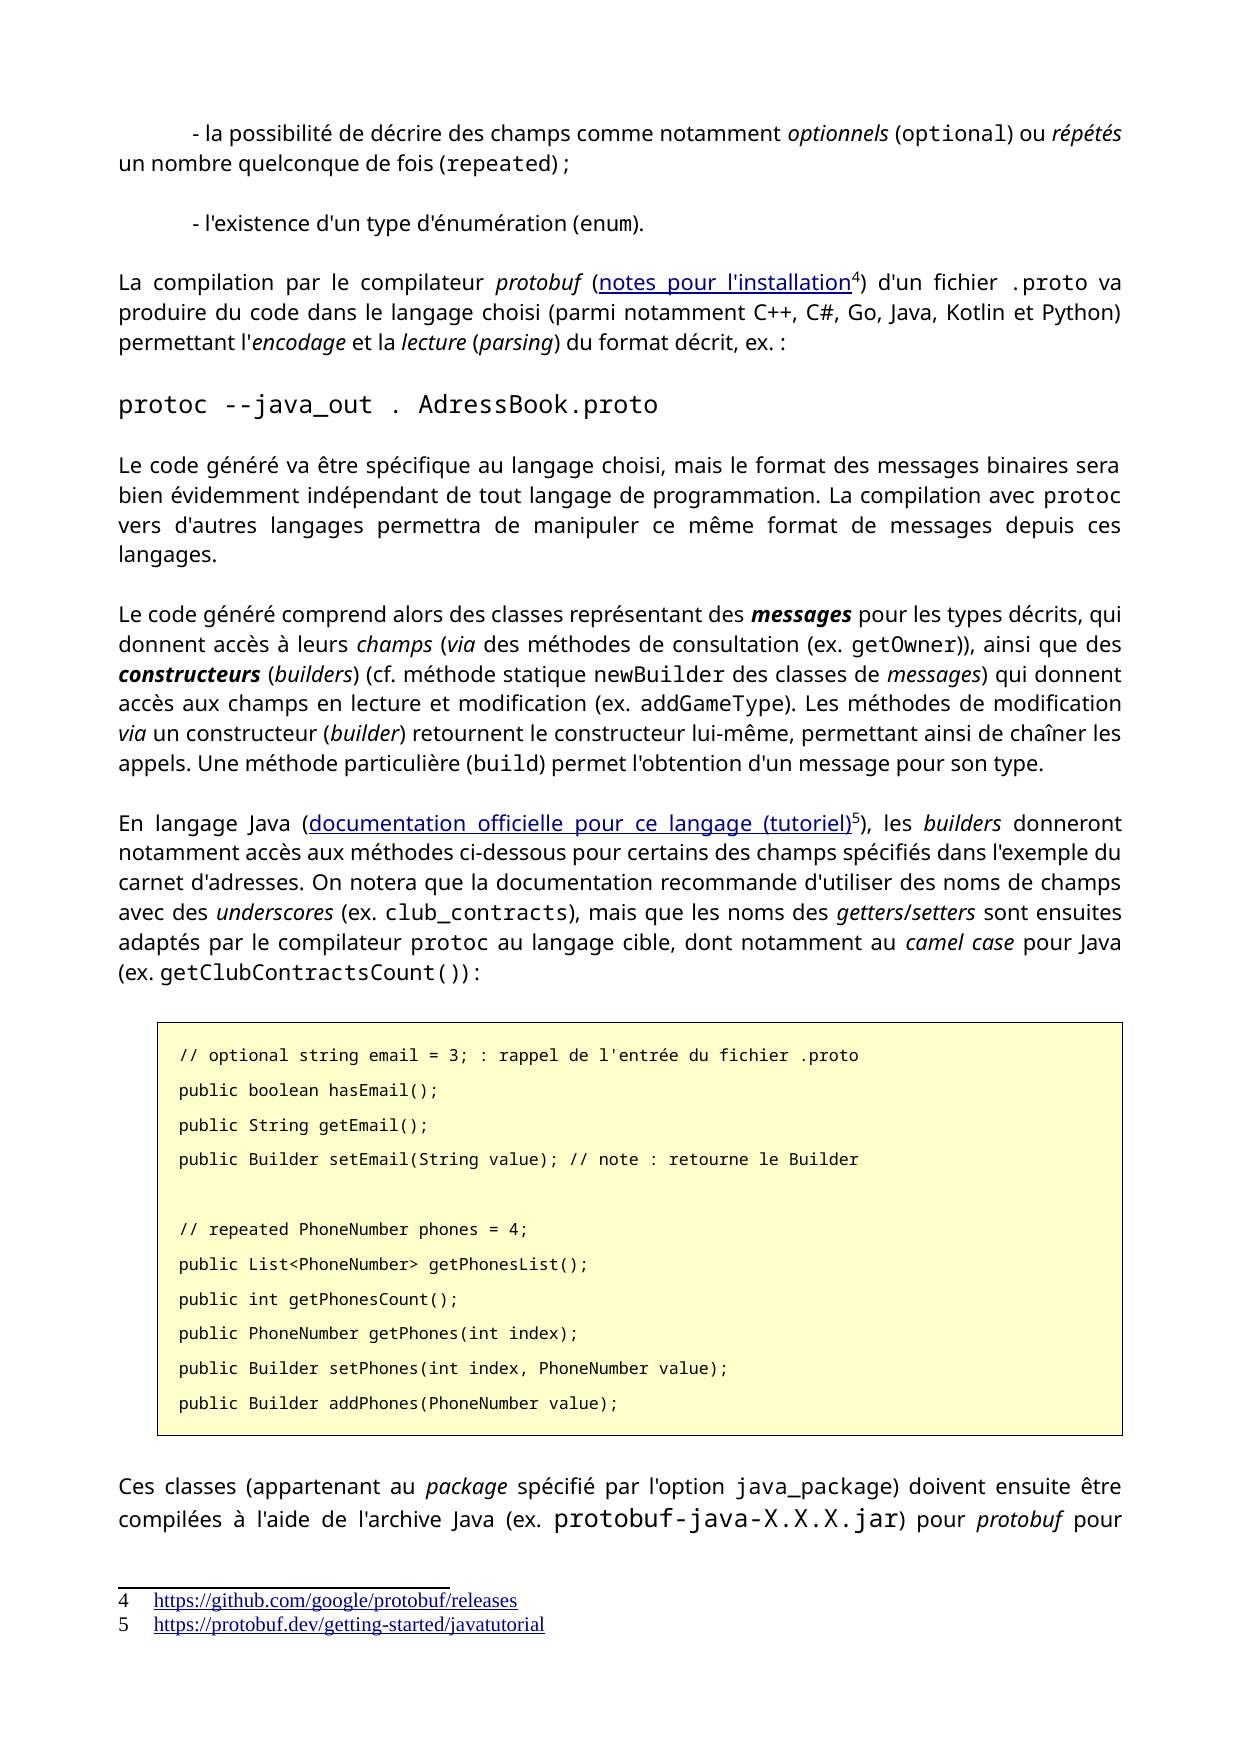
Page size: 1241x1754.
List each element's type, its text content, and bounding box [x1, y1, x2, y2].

text public int getPhonesCount(); [158, 1266, 1122, 1301]
text public boolean hasEmail(); [158, 1057, 1122, 1092]
text Ces classes (appartenant au package spécifié par l'option java_package) doivent ensuite être compilées à l'aide de l'archive Java (ex. protobuf-java-X.X.X.jar) pour protobuf pour [118, 1471, 1122, 1535]
text Le code généré va être spécifique au langage choisi, mais le format des messages binaires sera bien évidemment indépendant de tout langage de programmation. La compilation avec protoc vers d'autres langages permettra de manipuler ce même format de messages depuis ces langages. [118, 450, 1122, 569]
text protoc --java_out . AdressBook.proto [118, 386, 1122, 420]
text - l'existence d'un type d'énumération (enum). [118, 207, 1122, 237]
text public String getEmail(); [158, 1092, 1122, 1127]
text Le code généré comprend alors des classes représentant des messages pour les types décrits, qui donnent accès à leurs champs (via des méthodes de consultation (ex. getOwner)), ainsi que des constructeurs (builders) (cf. méthode statique newBuilder des classes de messages) qui donnent accès aux champs en lecture et modification (ex. addGameType). Les méthodes de modification via un constructeur (builder) retournent le constructeur lui-même, permettant ainsi de chaîner les appels. Une méthode particulière (build) permet l'obtention d'un message pour son type. [118, 599, 1122, 778]
text // optional string email = 3; : rappel de l'entrée du fichier .proto [158, 1023, 1122, 1057]
text En langage Java (documentation officielle pour ce langage (tutoriel)), les builders donneront notamment accès aux méthodes ci-dessous pour certains des champs spécifiés dans l'exemple du carnet d'adresses. On notera que la documentation recommande d'utiliser des noms de champs avec des underscores (ex. club_contracts), mais que les noms des getters/setters sont ensuites adaptés par le compilateur protoc au langage cible, dont notamment au camel case pour Java (ex. getClubContractsCount()) : [118, 808, 1122, 986]
text public Builder addPhones(PhoneNumber value); [158, 1370, 1122, 1435]
text La compilation par le compilateur protobuf (notes pour l'installation) d'un fichier .proto va produire du code dans le langage choisi (parmi notamment C++, C#, Go, Java, Kotlin et Python) permettant l'encodage et la lecture (parsing) du format décrit, ex. : [118, 267, 1122, 356]
text public List<PhoneNumber> getPhonesList(); [158, 1231, 1122, 1266]
text https://github.com/google/protobuf/releases [118, 1588, 1122, 1612]
text public Builder setEmail(String value); // note : retourne le Builder [158, 1127, 1122, 1161]
text - la possibilité de décrire des champs comme notamment optionnels (optional) ou répétés un nombre quelconque de fois (repeated) ; [118, 118, 1122, 178]
text https://protobuf.dev/getting-started/javatutorial [118, 1612, 1122, 1636]
text // repeated PhoneNumber phones = 4; [158, 1196, 1122, 1231]
text public Builder setPhones(int index, PhoneNumber value); [158, 1335, 1122, 1370]
text public PhoneNumber getPhones(int index); [158, 1301, 1122, 1335]
